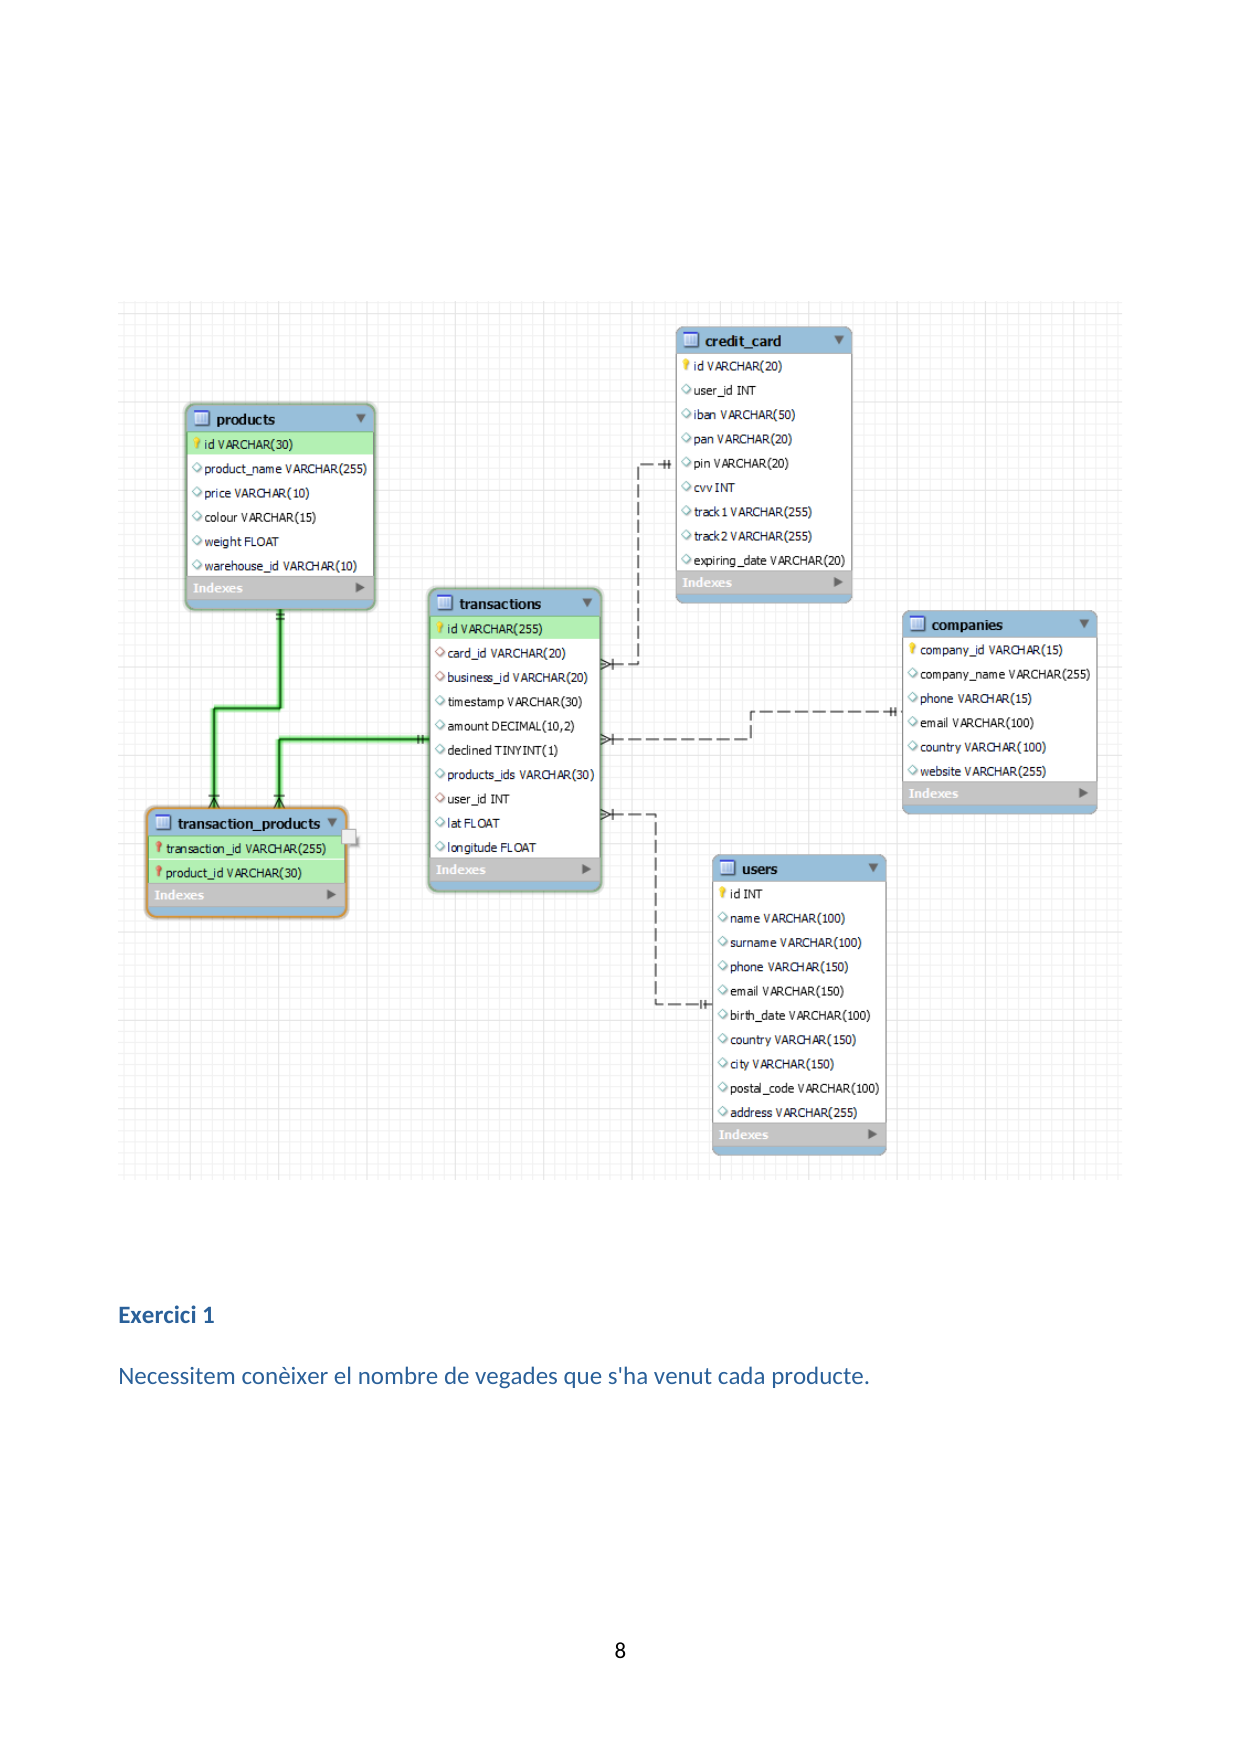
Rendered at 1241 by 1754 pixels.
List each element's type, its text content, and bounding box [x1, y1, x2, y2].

text Necessitem conèixer el nombre de vegades que s'ha venut cada producte. [118, 1361, 1122, 1391]
picture [118, 301, 1123, 1180]
subtitle Exercici 1 [118, 1300, 1122, 1330]
